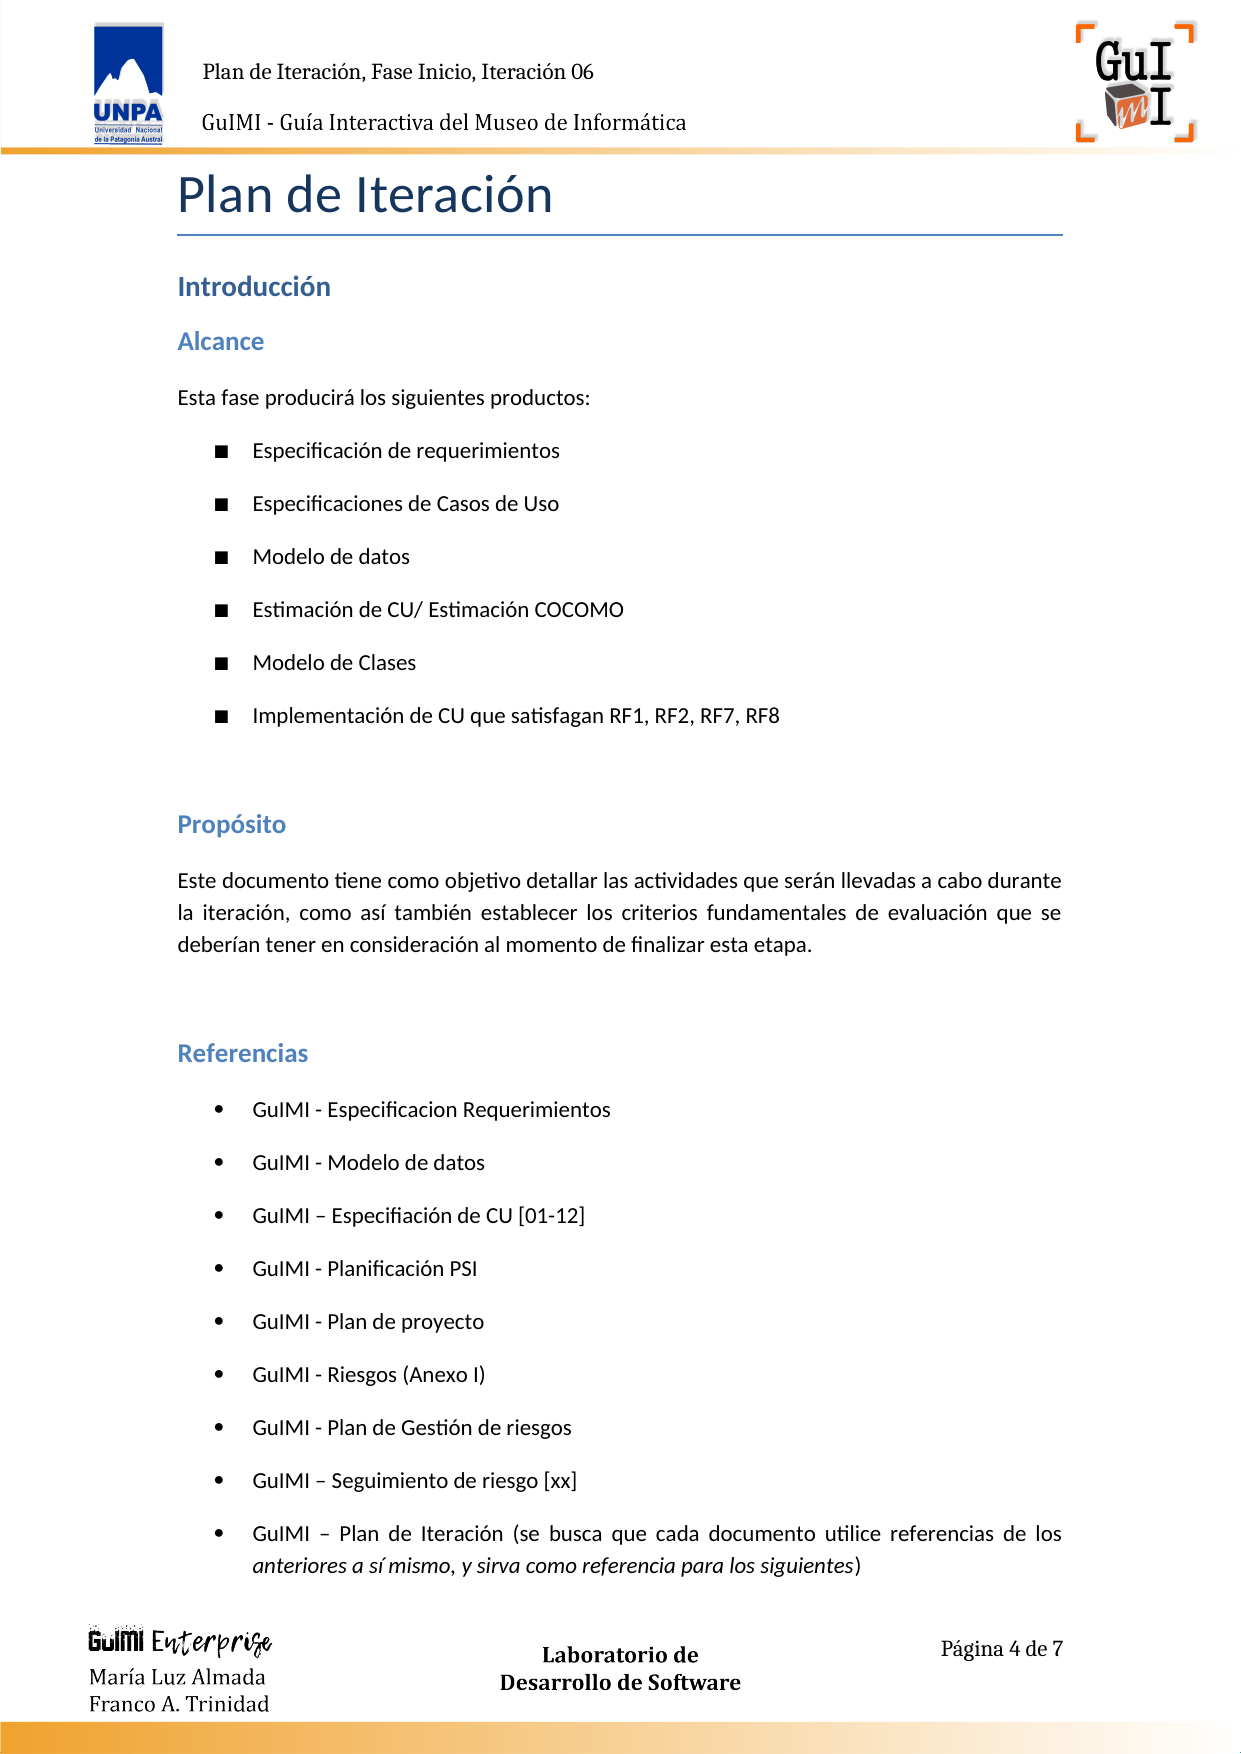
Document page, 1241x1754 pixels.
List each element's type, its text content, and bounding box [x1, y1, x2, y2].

list Modelo de Clases [215, 648, 1063, 676]
list Implementación de CU que satisfagan RF1, RF2, RF7, RF8 [215, 701, 1063, 729]
list Especificación de requerimientos [215, 436, 1063, 464]
text Alcance [177, 324, 1063, 357]
text Propósito [177, 807, 1063, 840]
text Este documento tiene como objetivo detallar las actividades que serán llevadas a cabo durante la iteración, como así también establecer los criterios fundamentales de evaluación que se deberían tener en consideración al momento de finalizar esta etapa. [177, 866, 1063, 958]
list Estimación de CU/ Estimación COCOMO [215, 595, 1063, 623]
list Especificaciones de Casos de Uso [215, 489, 1063, 517]
picture [0, 1613, 1241, 1754]
list GuIMI - Plan de Gestión de riesgos [215, 1413, 1063, 1441]
list GuIMI - Planificación PSI [215, 1254, 1063, 1282]
list Modelo de datos [215, 542, 1063, 570]
list GuIMI – Especifiación de CU [01-12] [215, 1201, 1063, 1229]
picture [0, 0, 1241, 155]
list GuIMI – Plan de Iteración (se busca que cada documento utilice referencias de los anteriores a sí mismo, y sirva como referencia para los siguientes) [215, 1519, 1063, 1579]
list GuIMI - Plan de proyecto [215, 1307, 1063, 1335]
text Plan de Iteración [177, 160, 1063, 234]
text Referencias [177, 1036, 1063, 1069]
text Esta fase producirá los siguientes productos: [177, 383, 1063, 411]
text Introducción [177, 268, 1063, 303]
list GuIMI - Riesgos (Anexo I) [215, 1360, 1063, 1388]
list GuIMI - Modelo de datos [215, 1148, 1063, 1176]
list GuIMI – Seguimiento de riesgo [xx] [215, 1466, 1063, 1494]
list GuIMI - Especificacion Requerimientos [215, 1095, 1063, 1123]
